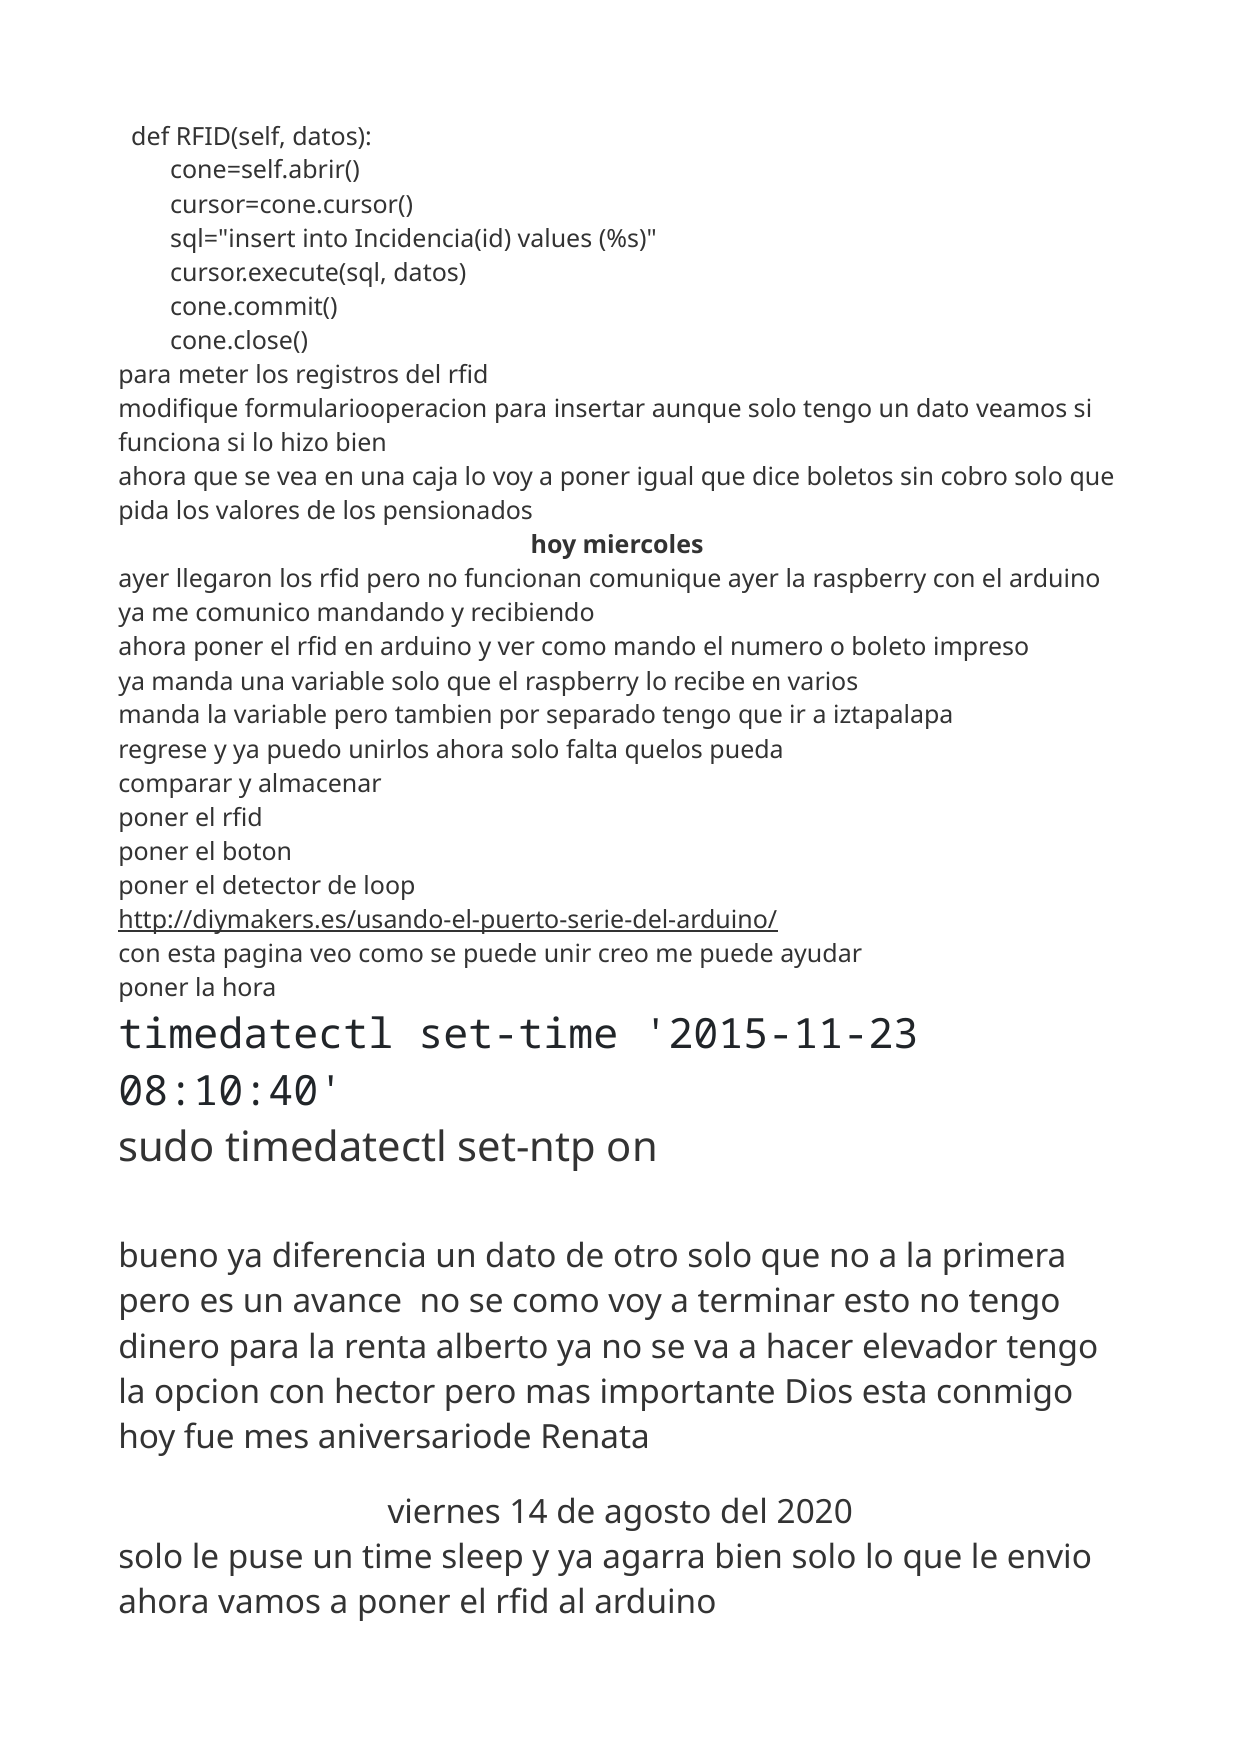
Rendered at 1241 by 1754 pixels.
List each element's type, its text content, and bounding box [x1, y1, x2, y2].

text con esta pagina veo como se puede unir creo me puede ayudar [118, 936, 1122, 970]
text comparar y almacenar [118, 765, 1122, 799]
text ahora que se vea en una caja lo voy a poner igual que dice boletos sin cobro solo que pida los valores de los pensionados [118, 459, 1122, 527]
text poner el rfid [118, 799, 1122, 833]
text modifique formulariooperacion para insertar aunque solo tengo un dato veamos si funciona si lo hizo bien [118, 391, 1122, 459]
text para meter los registros del rfid [118, 357, 1122, 391]
text hoy miercoles [118, 527, 1122, 561]
text manda la variable pero tambien por separado tengo que ir a iztapalapa [118, 697, 1122, 731]
text solo le puse un time sleep y ya agarra bien solo lo que le envio ahora vamos a poner el rfid al arduino [118, 1533, 1122, 1624]
text poner la hora [118, 970, 1122, 1004]
text poner el boton [118, 833, 1122, 867]
text ahora poner el rfid en arduino y ver como mando el numero o boleto impreso [118, 629, 1122, 663]
text viernes 14 de agosto del 2020 [118, 1487, 1122, 1533]
text http://diymakers.es/usando-el-puerto-serie-del-arduino/ [118, 902, 1122, 936]
text poner el detector de loop [118, 867, 1122, 902]
text ya manda una variable solo que el raspberry lo recibe en varios [118, 663, 1122, 697]
text ayer llegaron los rfid pero no funcionan comunique ayer la raspberry con el arduino [118, 561, 1122, 595]
text ya me comunico mandando y recibiendo [118, 595, 1122, 629]
text def RFID(self, datos): [118, 118, 1122, 152]
text bueno ya diferencia un dato de otro solo que no a la primera pero es un avance no se como voy a terminar esto no tengo dinero para la renta alberto ya no se va a hacer elevador tengo la opcion con hector pero mas importante Dios esta conmigo hoy fue mes aniversariode Renata [118, 1232, 1122, 1459]
text cone.commit() [118, 288, 1122, 322]
text regrese y ya puedo unirlos ahora solo falta quelos pueda [118, 731, 1122, 765]
text sql="insert into Incidencia(id) values (%s)" [118, 220, 1122, 254]
text timedatectl set-time '2015-11-23 08:10:40' [118, 1004, 1122, 1117]
text cursor=cone.cursor() [118, 186, 1122, 220]
text cone=self.abrir() [118, 152, 1122, 186]
text sudo timedatectl set-ntp on [118, 1117, 1122, 1174]
text cone.close() [118, 322, 1122, 357]
text cursor.execute(sql, datos) [118, 254, 1122, 288]
